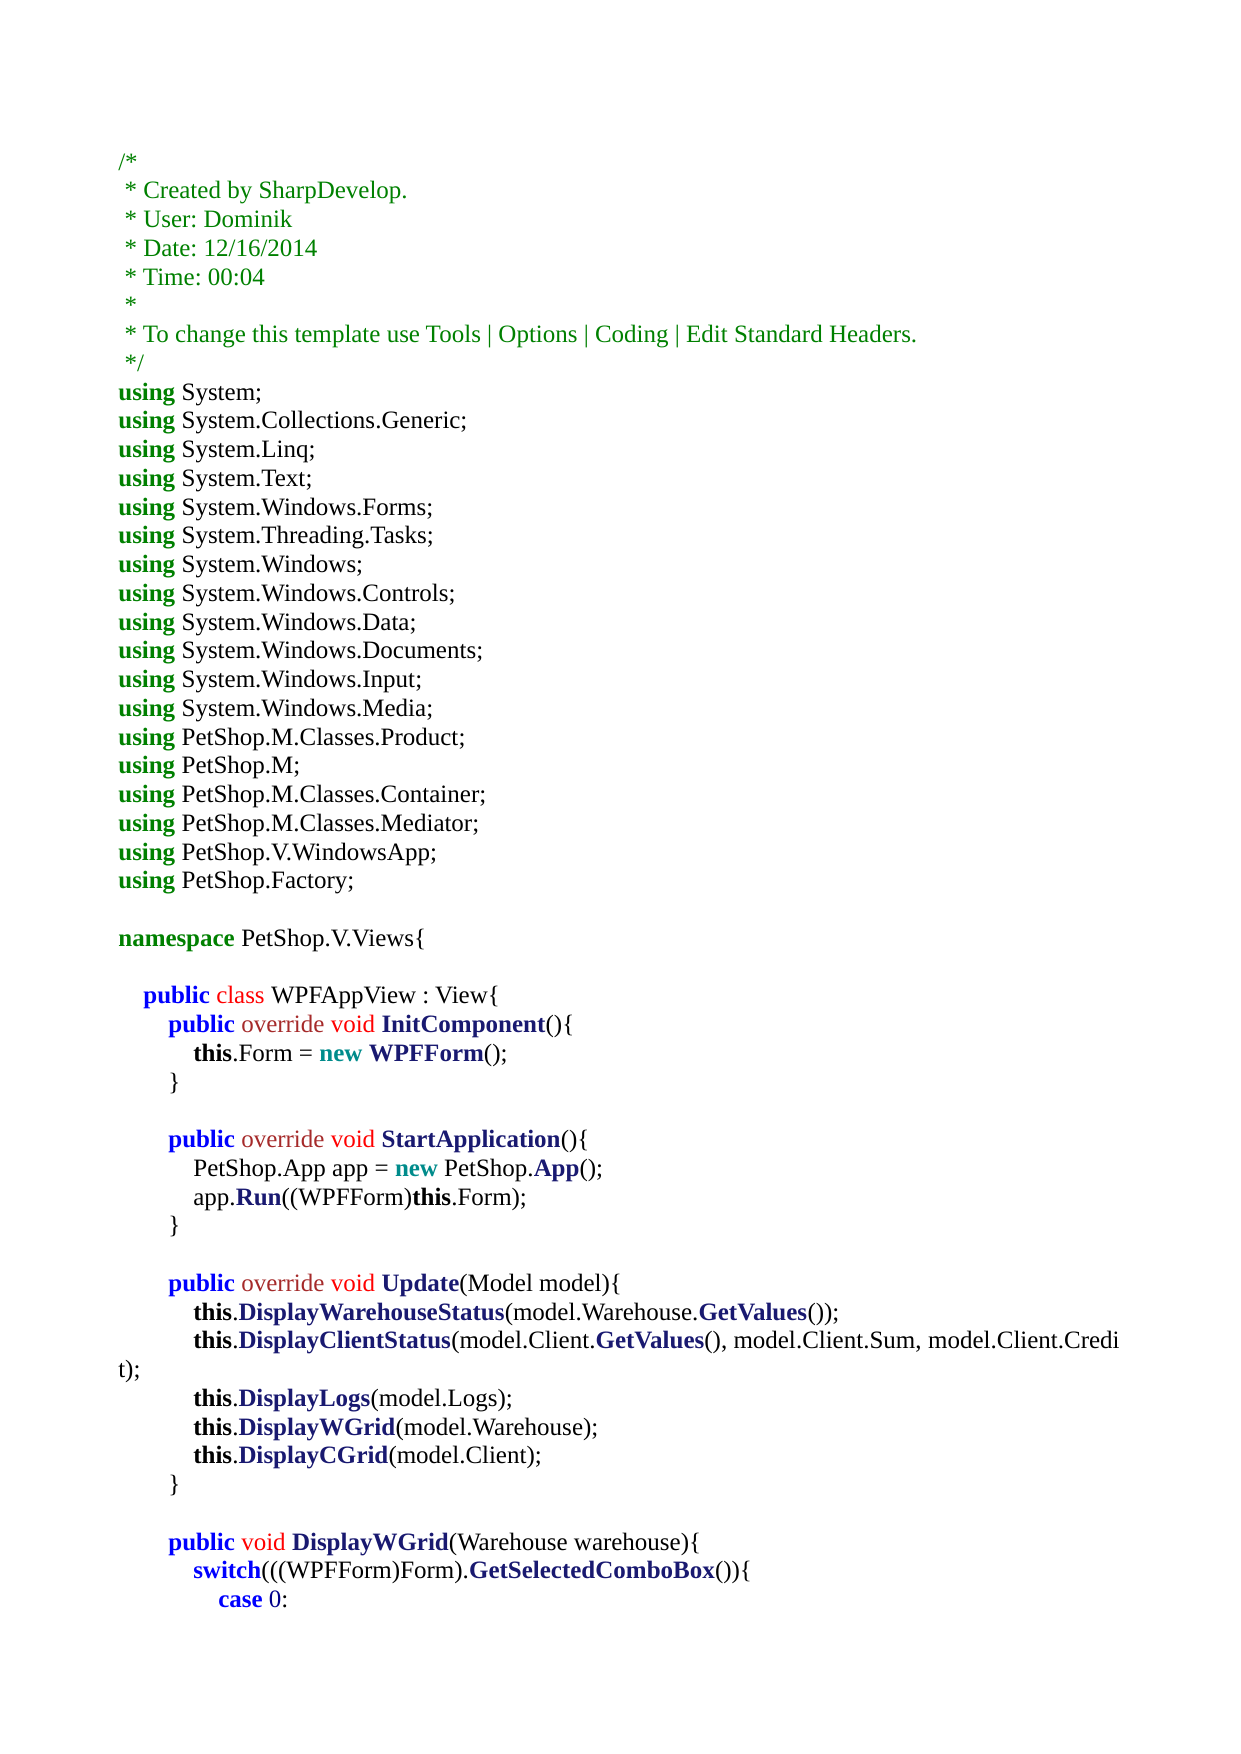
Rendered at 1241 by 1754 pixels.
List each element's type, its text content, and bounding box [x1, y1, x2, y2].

text /* * Created by SharpDevelop. * User: Dominik * Date: 12/16/2014 * Time: 00:04 * * To change this template use Tools | Options | Coding | Edit Standard Headers. */ using System; using System.Collections.Generic; using System.Linq; using System.Text; using System.Windows.Forms; using System.Threading.Tasks; using System.Windows; using System.Windows.Controls; using System.Windows.Data; using System.Windows.Documents; using System.Windows.Input; using System.Windows.Media; using PetShop.M.Classes.Product; using PetShop.M; using PetShop.M.Classes.Container; using PetShop.M.Classes.Mediator; using PetShop.V.WindowsApp; using PetShop.Factory; namespace PetShop.V.Views{ public class WPFAppView : View{ public override void InitComponent(){ this.Form = new WPFForm(); } public override void StartApplication(){ PetShop.App app = new PetShop.App(); app.Run((WPFForm)this.Form); } public override void Update(Model model){ this.DisplayWarehouseStatus(model.Warehouse.GetValues()); this.DisplayClientStatus(model.Client.GetValues(), model.Client.Sum, model.Client.Credit); this.DisplayLogs(model.Logs); this.DisplayWGrid(model.Warehouse); this.DisplayCGrid(model.Client); } public void DisplayWGrid(Warehouse warehouse){ switch(((WPFForm)Form).GetSelectedComboBox()){ case 0: [118, 147, 1122, 1613]
